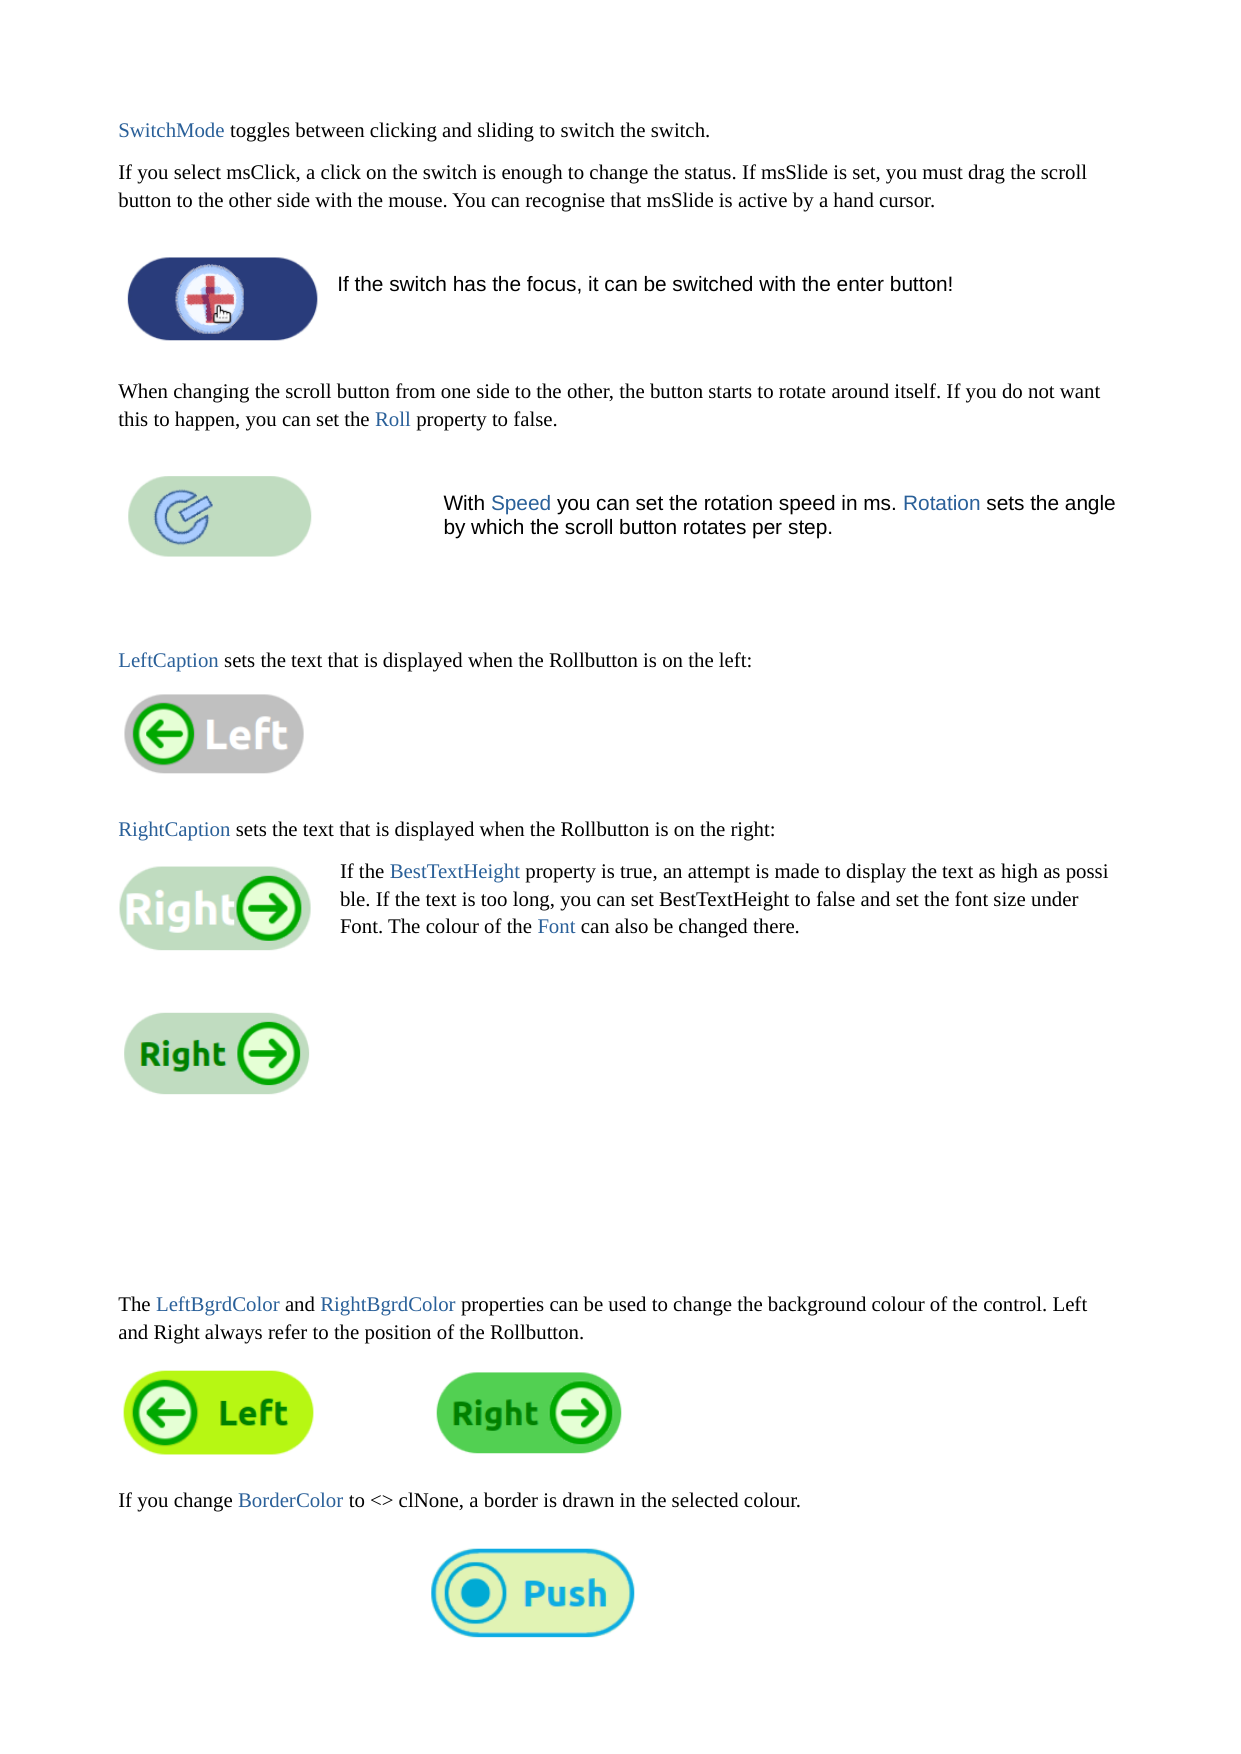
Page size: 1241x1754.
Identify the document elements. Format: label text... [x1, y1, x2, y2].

text With Speed you can set the rotation speed in ms. Rotation sets the angle by which the scroll button rotates per step. [329, 491, 1122, 539]
text If the switch has the focus, it can be switched with the enter button! [326, 272, 1122, 296]
picture [115, 862, 313, 956]
picture [118, 689, 308, 781]
text RightCaption sets the text that is displayed when the Rollbutton is on the right: [118, 817, 1122, 841]
picture [118, 1366, 318, 1465]
text LeftCaption sets the text that is displayed when the Rollbutton is on the left: [118, 648, 1122, 672]
text The LeftBgrdColor and RightBgrdColor properties can be used to change the background colour of the control. Left and Right always refer to the position of the Rollbutton. [118, 1292, 1122, 1344]
text When changing the scroll button from one side to the other, the button starts to rotate around itself. If you do not want this to happen, you can set the Roll property to false. [118, 379, 1122, 431]
text If the BestTextHeight property is true, an attempt is made to display the text as high as possi ble. If the text is too long, you can set BestTextHeight to false and set the font size under Font. The colour of the Font can also be changed there. [118, 859, 1122, 938]
text SwitchMode toggles between clicking and sliding to switch the switch. [118, 118, 1122, 142]
picture [116, 251, 326, 349]
text If you change BorderColor to <> clNone, a border is drawn in the selected colour. [118, 1488, 1122, 1512]
picture [424, 1544, 638, 1647]
picture [113, 1006, 317, 1110]
picture [429, 1368, 628, 1460]
picture [115, 465, 329, 570]
text If you select msClick, a click on the switch is enough to change the status. If msSlide is set, you must drag the scroll button to the other side with the mouse. You can recognise that msSlide is active by a hand cursor. [118, 160, 1122, 212]
